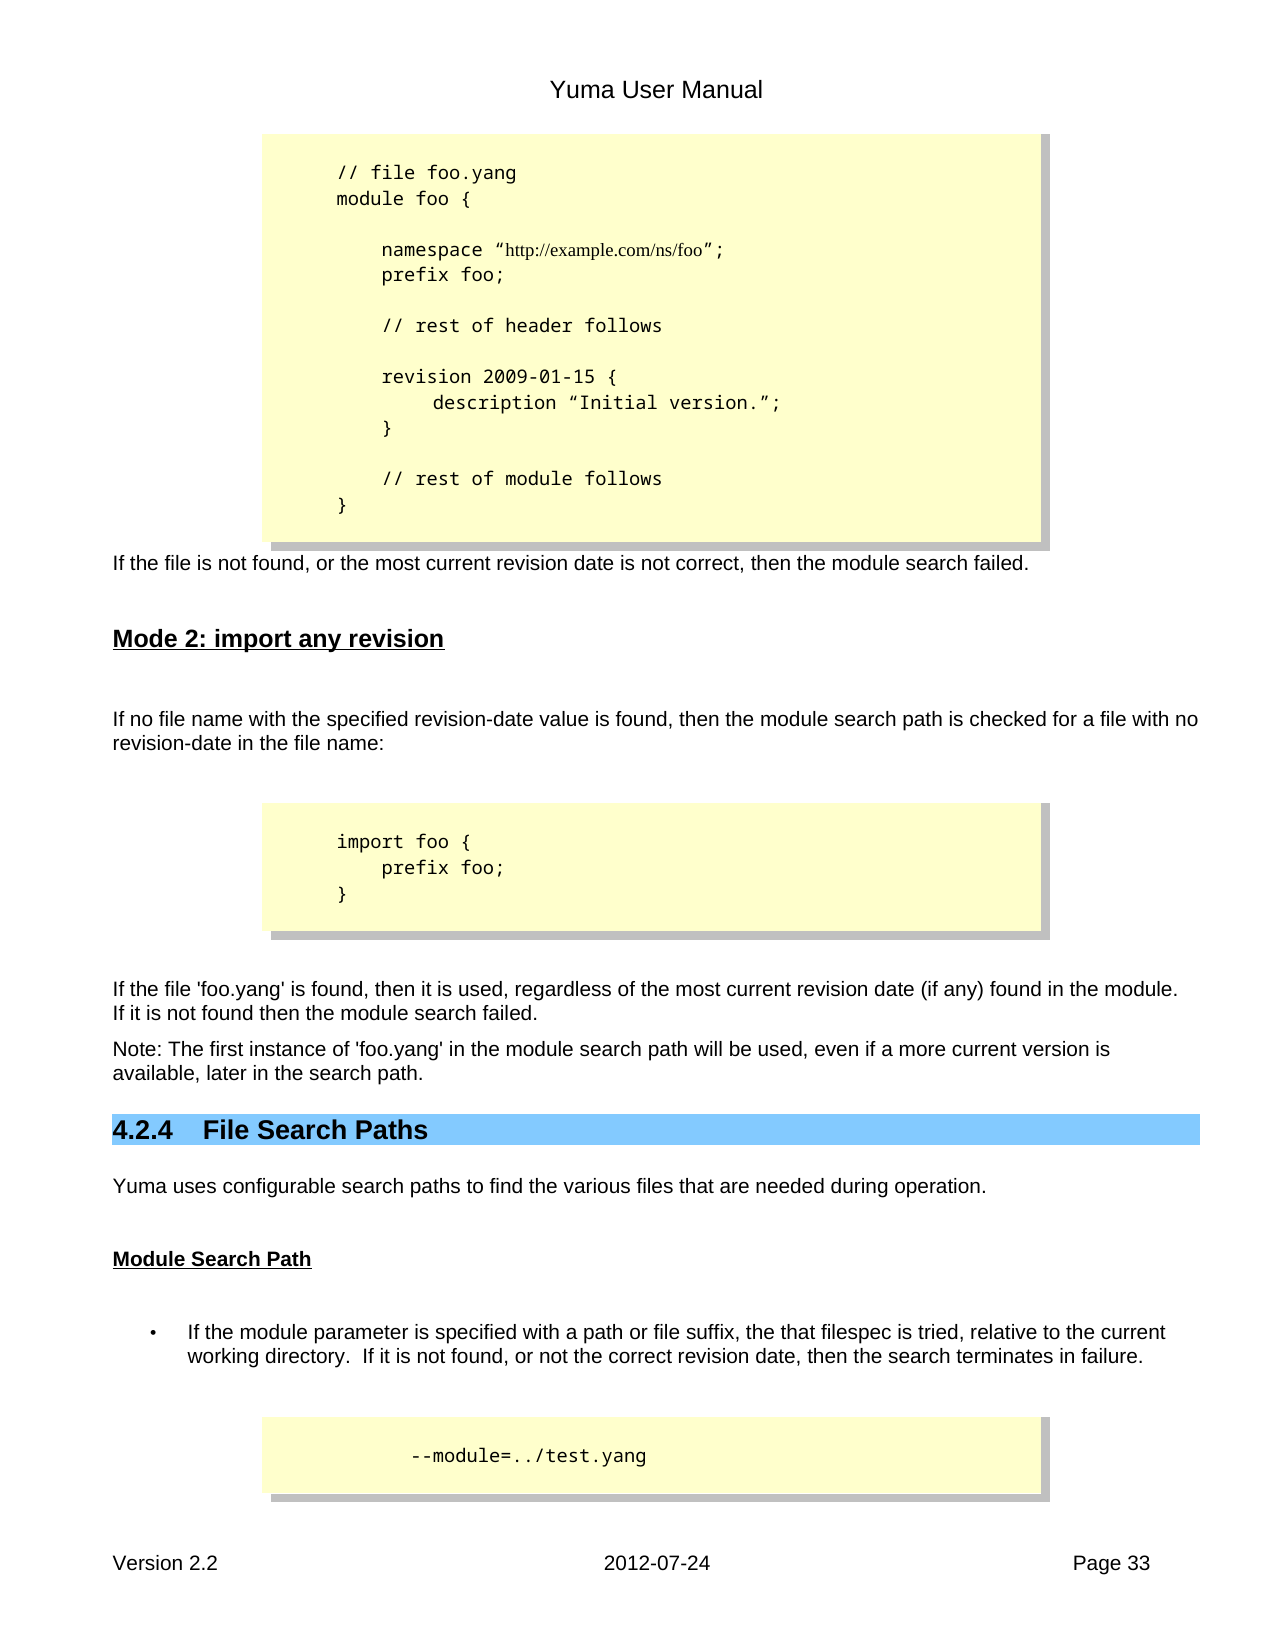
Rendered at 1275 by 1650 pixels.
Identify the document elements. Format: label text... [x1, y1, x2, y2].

text prefix foo; [262, 261, 1041, 287]
text Mode 2: import any revision [112, 624, 1200, 653]
text Module Search Path [112, 1247, 1200, 1271]
text } [262, 491, 1041, 517]
text } [262, 414, 1041, 440]
text namespace “http://example.com/ns/foo”; [262, 236, 1041, 261]
subtitle File Search Paths [112, 1114, 1200, 1145]
text revision 2009-01-15 { [262, 363, 1041, 389]
text If no file name with the specified revision-date value is found, then the module search path is checked for a file with no revision-date in the file name: [112, 706, 1200, 754]
text // file foo.yang [262, 159, 1041, 185]
text description “Initial version.”; [262, 389, 1041, 414]
text module foo { [262, 185, 1041, 210]
text If the file 'foo.yang' is found, then it is used, regardless of the most current revision date (if any) found in the module. If it is not found then the module search failed. [112, 976, 1200, 1024]
text // rest of header follows [262, 312, 1041, 338]
text If the file is not found, or the most current revision date is not correct, then the module search failed. [112, 551, 1200, 575]
text import foo { prefix foo; } [262, 829, 1041, 905]
text // rest of module follows [262, 466, 1041, 491]
text Note: The first instance of 'foo.yang' in the module search path will be used, even if a more current version is available, later in the search path. [112, 1037, 1200, 1085]
list If the module parameter is specified with a path or file suffix, the that filespec is tried, relative to the current working directory. If it is not found, or not the correct revision date, then the search terminates in failure. [150, 1320, 1200, 1368]
text --module=../test.yang [262, 1442, 1041, 1468]
text Yuma uses configurable search paths to find the various files that are needed during operation. [112, 1174, 1200, 1198]
